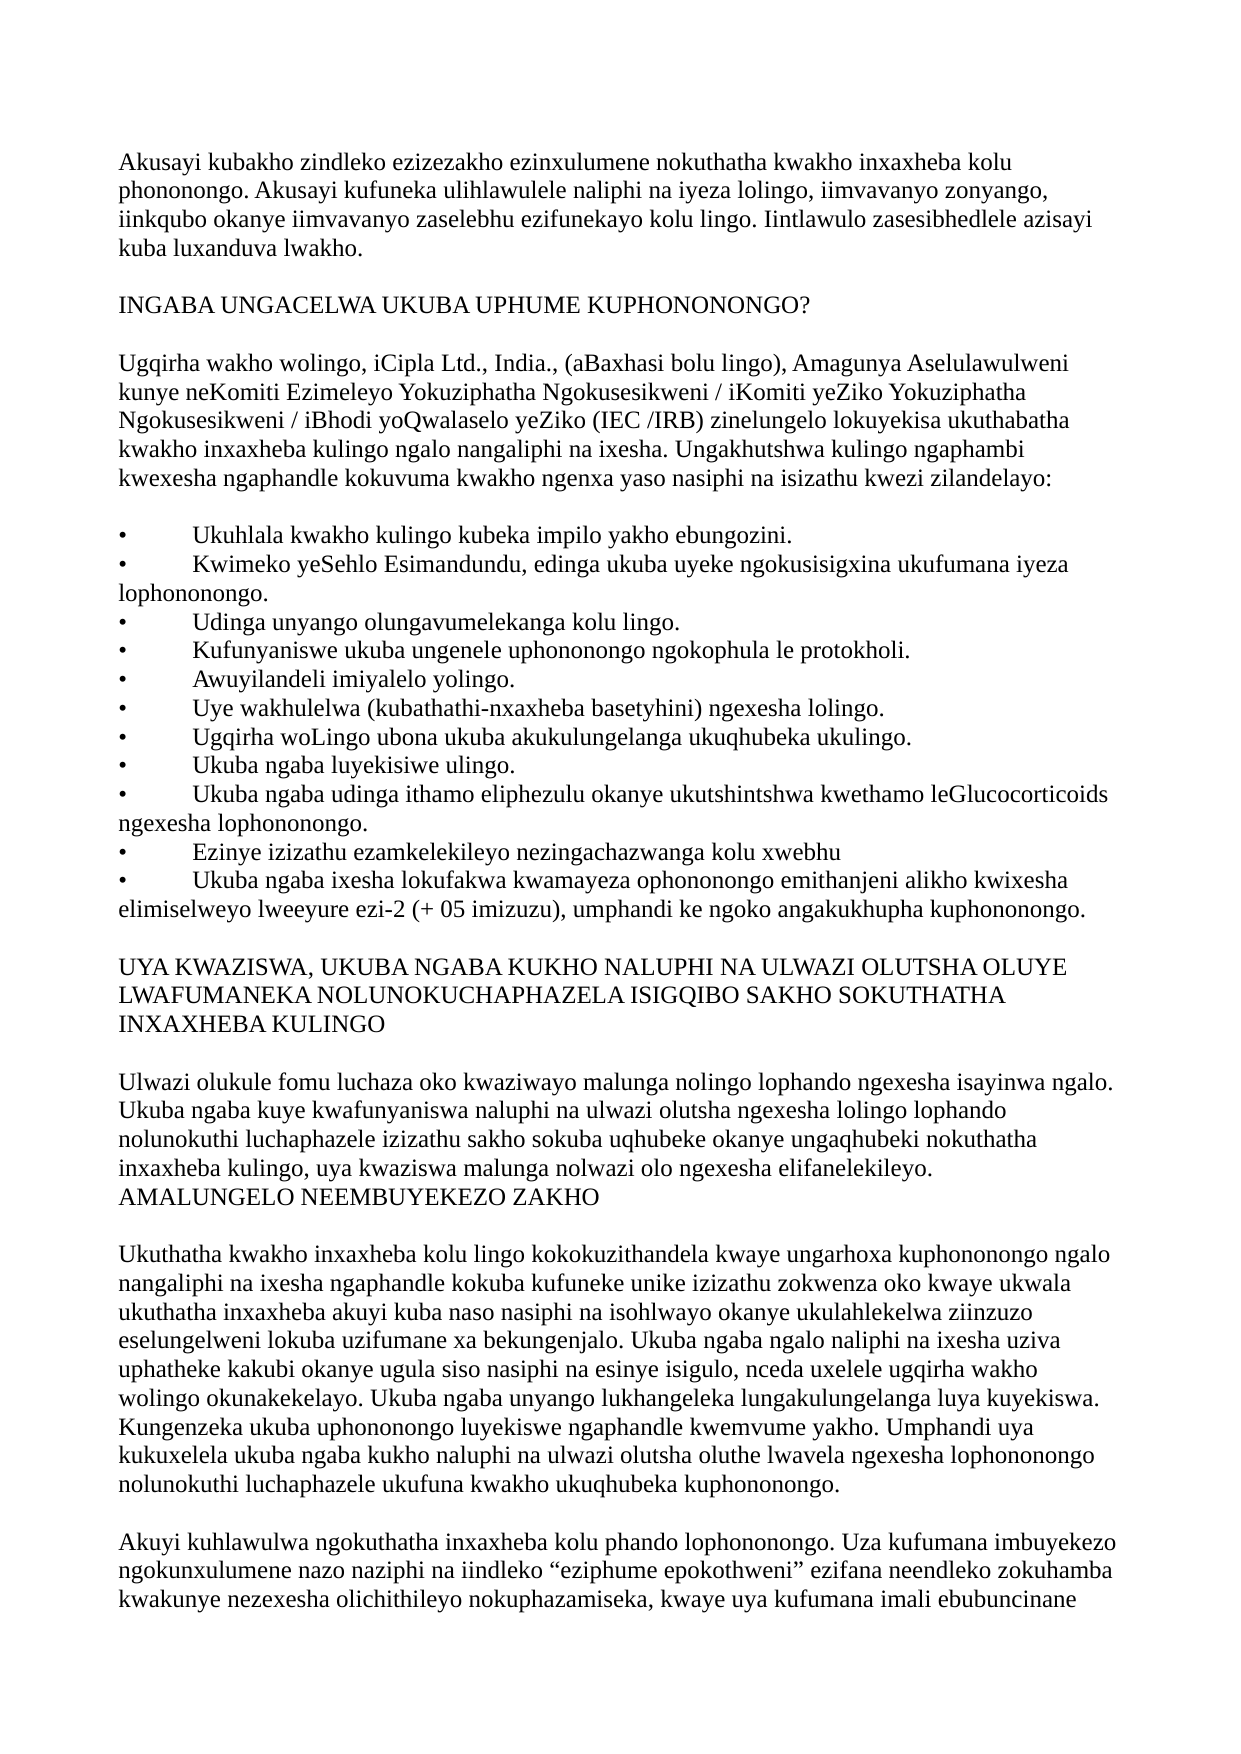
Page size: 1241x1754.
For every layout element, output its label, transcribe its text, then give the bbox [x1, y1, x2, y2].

text Ugqirha wakho wolingo, iCipla Ltd., India., (aBaxhasi bolu lingo), Amagunya Aselulawulweni kunye neKomiti Ezimeleyo Yokuziphatha Ngokusesikweni / iKomiti yeZiko Yokuziphatha Ngokusesikweni / iBhodi yoQwalaselo yeZiko (IEC /IRB) zinelungelo lokuyekisa ukuthabatha kwakho inxaxheba kulingo ngalo nangaliphi na ixesha. Ungakhutshwa kulingo ngaphambi kwexesha ngaphandle kokuvuma kwakho ngenxa yaso nasiphi na isizathu kwezi zilandelayo: [118, 348, 1122, 492]
text Ulwazi olukule fomu luchaza oko kwaziwayo malunga nolingo lophando ngexesha isayinwa ngalo. Ukuba ngaba kuye kwafunyaniswa naluphi na ulwazi olutsha ngexesha lolingo lophando nolunokuthi luchaphazele izizathu sakho sokuba uqhubeke okanye ungaqhubeki nokuthatha inxaxheba kulingo, uya kwaziswa malunga nolwazi olo ngexesha elifanelekileyo. [118, 1067, 1122, 1182]
text • Ukuba ngaba ixesha lokufakwa kwamayeza ophononongo emithanjeni alikho kwixesha elimiselweyo lweeyure ezi-2 (+ 05 imizuzu), umphandi ke ngoko angakukhupha kuphononongo. [118, 866, 1122, 923]
text • Awuyilandeli imiyalelo yolingo. [118, 664, 1122, 693]
text • Udinga unyango olungavumelekanga kolu lingo. [118, 607, 1122, 636]
text INGABA UNGACELWA UKUBA UPHUME KUPHONONONGO? [118, 291, 1122, 319]
text • Kufunyaniswe ukuba ungenele uphononongo ngokophula le protokholi. [118, 636, 1122, 664]
text Akuyi kuhlawulwa ngokuthatha inxaxheba kolu phando lophononongo. Uza kufumana imbuyekezo ngokunxulumene nazo naziphi na iindleko “eziphume epokothweni” ezifana neendleko zokuhamba kwakunye nezexesha olichithileyo nokuphazamiseka, kwaye uya kufumana imali ebubuncinane [118, 1527, 1122, 1613]
text • Kwimeko yeSehlo Esimandundu, edinga ukuba uyeke ngokusisigxina ukufumana iyeza lophononongo. [118, 549, 1122, 607]
text Akusayi kubakho zindleko ezizezakho ezinxulumene nokuthatha kwakho inxaxheba kolu phononongo. Akusayi kufuneka ulihlawulele naliphi na iyeza lolingo, iimvavanyo zonyango, iinkqubo okanye iimvavanyo zaselebhu ezifunekayo kolu lingo. Iintlawulo zasesibhedlele azisayi kuba luxanduva lwakho. [118, 147, 1122, 262]
text UYA KWAZISWA, UKUBA NGABA KUKHO NALUPHI NA ULWAZI OLUTSHA OLUYE LWAFUMANEKA NOLUNOKUCHAPHAZELA ISIGQIBO SAKHO SOKUTHATHA INXAXHEBA KULINGO [118, 952, 1122, 1038]
text • Ukuba ngaba udinga ithamo eliphezulu okanye ukutshintshwa kwethamo leGlucocorticoids ngexesha lophononongo. [118, 779, 1122, 837]
text • Uye wakhulelwa (kubathathi-nxaxheba basetyhini) ngexesha lolingo. [118, 693, 1122, 722]
text • Ezinye izizathu ezamkelekileyo nezingachazwanga kolu xwebhu [118, 837, 1122, 866]
text Ukuthatha kwakho inxaxheba kolu lingo kokokuzithandela kwaye ungarhoxa kuphononongo ngalo nangaliphi na ixesha ngaphandle kokuba kufuneke unike izizathu zokwenza oko kwaye ukwala ukuthatha inxaxheba akuyi kuba naso nasiphi na isohlwayo okanye ukulahlekelwa ziinzuzo eselungelweni lokuba uzifumane xa bekungenjalo. Ukuba ngaba ngalo naliphi na ixesha uziva uphatheke kakubi okanye ugula siso nasiphi na esinye isigulo, nceda uxelele ugqirha wakho wolingo okunakekelayo. Ukuba ngaba unyango lukhangeleka lungakulungelanga luya kuyekiswa. Kungenzeka ukuba uphononongo luyekiswe ngaphandle kwemvume yakho. Umphandi uya kukuxelela ukuba ngaba kukho naluphi na ulwazi olutsha oluthe lwavela ngexesha lophononongo nolunokuthi luchaphazele ukufuna kwakho ukuqhubeka kuphononongo. [118, 1239, 1122, 1498]
text • Ugqirha woLingo ubona ukuba akukulungelanga ukuqhubeka ukulingo. [118, 722, 1122, 751]
text • Ukuhlala kwakho kulingo kubeka impilo yakho ebungozini. [118, 521, 1122, 549]
text AMALUNGELO NEEMBUYEKEZO ZAKHO [118, 1182, 1122, 1211]
text • Ukuba ngaba luyekisiwe ulingo. [118, 751, 1122, 779]
